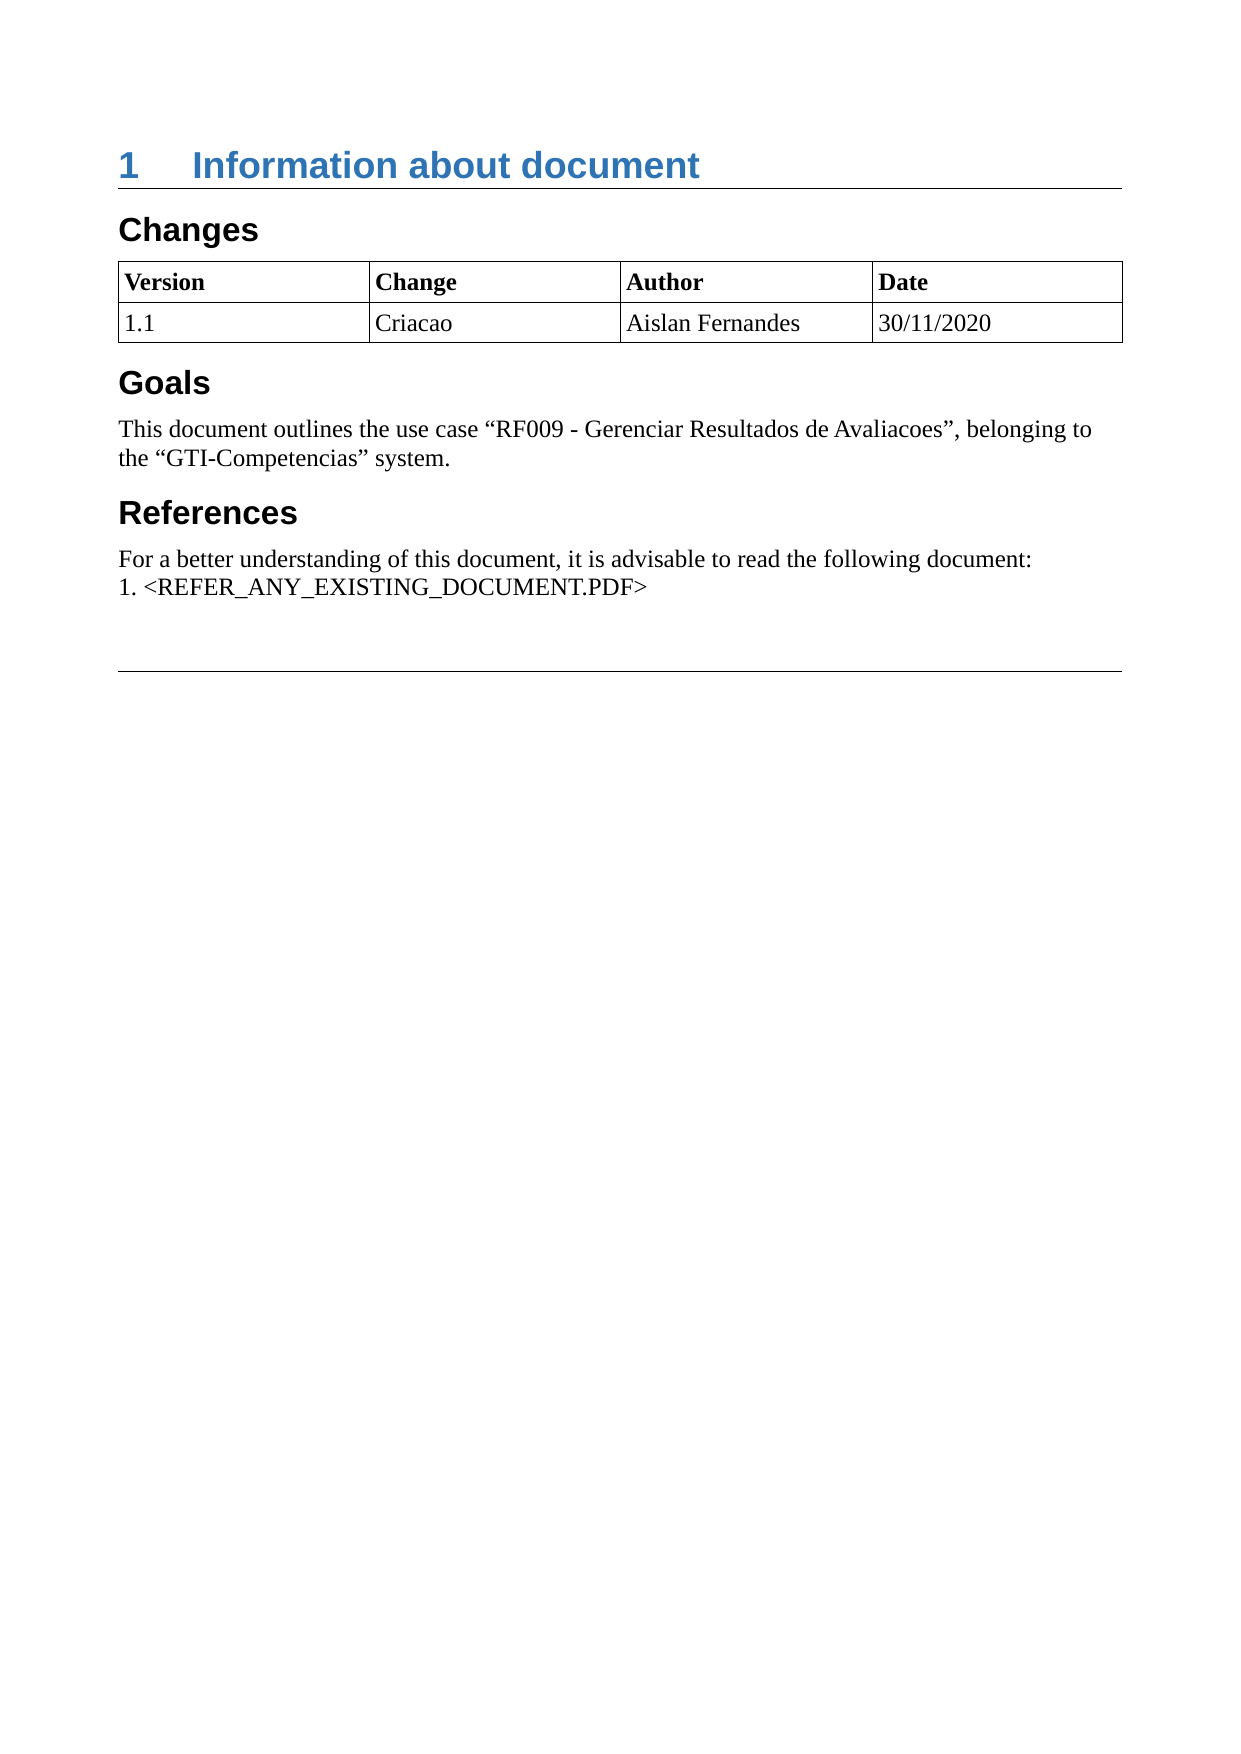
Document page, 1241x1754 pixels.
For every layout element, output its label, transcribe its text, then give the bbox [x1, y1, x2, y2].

text 1. <REFER_ANY_EXISTING_DOCUMENT.PDF> [118, 572, 1122, 601]
table_cell 30/11/2020 [873, 303, 1122, 342]
table_header Date [873, 262, 1122, 301]
table_header Change [370, 262, 620, 301]
text This document outlines the use case “RF009 - Gerenciar Resultados de Avaliacoes”, belonging to the “GTI-Competencias” system. [118, 414, 1122, 472]
subtitle Information about document [118, 143, 1122, 188]
text For a better understanding of this document, it is advisable to read the following document: [118, 544, 1122, 572]
table_cell 1.1 [119, 303, 369, 342]
table_header Version [119, 262, 369, 301]
table_cell Criacao [370, 303, 620, 342]
table_cell Aislan Fernandes [621, 303, 872, 342]
subtitle Changes [118, 210, 1122, 248]
table_header Author [621, 262, 872, 301]
subtitle Goals [118, 363, 1122, 402]
subtitle References [118, 493, 1122, 531]
